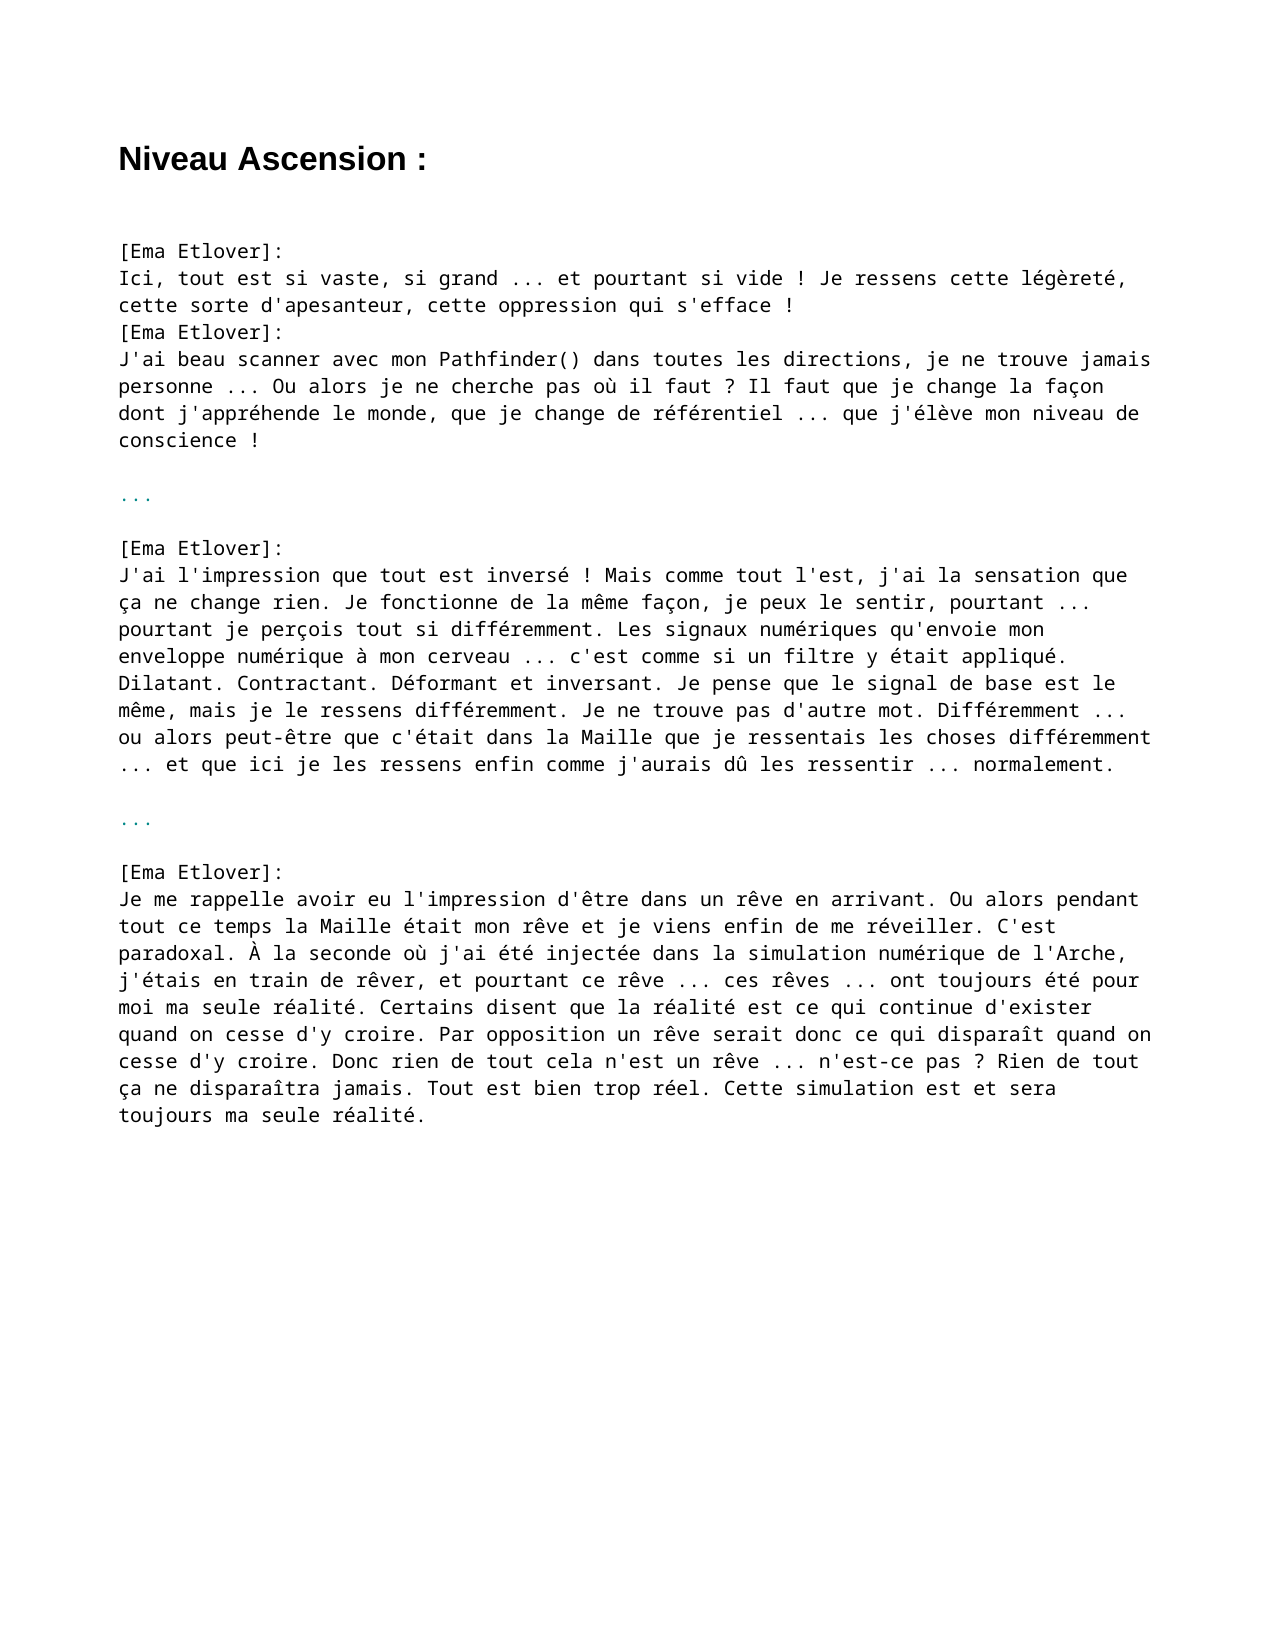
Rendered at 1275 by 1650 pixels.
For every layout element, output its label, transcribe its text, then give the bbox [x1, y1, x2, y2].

text Ici, tout est si vaste, si grand ... et pourtant si vide ! Je ressens cette légèreté, cette sorte d'apesanteur, cette oppression qui s'efface ! [118, 265, 1157, 319]
text ... [118, 804, 1157, 831]
text J'ai beau scanner avec mon Pathfinder() dans toutes les directions, je ne trouve jamais personne ... Ou alors je ne cherche pas où il faut ? Il faut que je change la façon dont j'appréhende le monde, que je change de référentiel ... que j'élève mon niveau de conscience ! [118, 346, 1157, 453]
text Je me rappelle avoir eu l'impression d'être dans un rêve en arrivant. Ou alors pendant tout ce temps la Maille était mon rêve et je viens enfin de me réveiller. C'est paradoxal. À la seconde où j'ai été injectée dans la simulation numérique de l'Arche, j'étais en train de rêver, et pourtant ce rêve ... ces rêves ... ont toujours été pour moi ma seule réalité. Certains disent que la réalité est ce qui continue d'exister quand on cesse d'y croire. Par opposition un rêve serait donc ce qui disparaît quand on cesse d'y croire. Donc rien de tout cela n'est un rêve ... n'est-ce pas ? Rien de tout ça ne disparaîtra jamais. Tout est bien trop réel. Cette simulation est et sera toujours ma seule réalité. [118, 885, 1157, 1128]
text J'ai l'impression que tout est inversé ! Mais comme tout l'est, j'ai la sensation que ça ne change rien. Je fonctionne de la même façon, je peux le sentir, pourtant ... pourtant je perçois tout si différemment. Les signaux numériques qu'envoie mon enveloppe numérique à mon cerveau ... c'est comme si un filtre y était appliqué. Dilatant. Contractant. Déformant et inversant. Je pense que le signal de base est le même, mais je le ressens différemment. Je ne trouve pas d'autre mot. Différemment ... ou alors peut-être que c'était dans la Maille que je ressentais les choses différemment ... et que ici je les ressens enfin comme j'aurais dû les ressentir ... normalement. [118, 561, 1157, 777]
text ... [118, 481, 1157, 507]
text [Ema Etlover]: [118, 858, 1157, 885]
text [Ema Etlover]: [118, 534, 1157, 561]
text [Ema Etlover]: [118, 238, 1157, 265]
text [Ema Etlover]: [118, 319, 1157, 346]
subtitle Niveau Ascension : [118, 139, 1157, 178]
